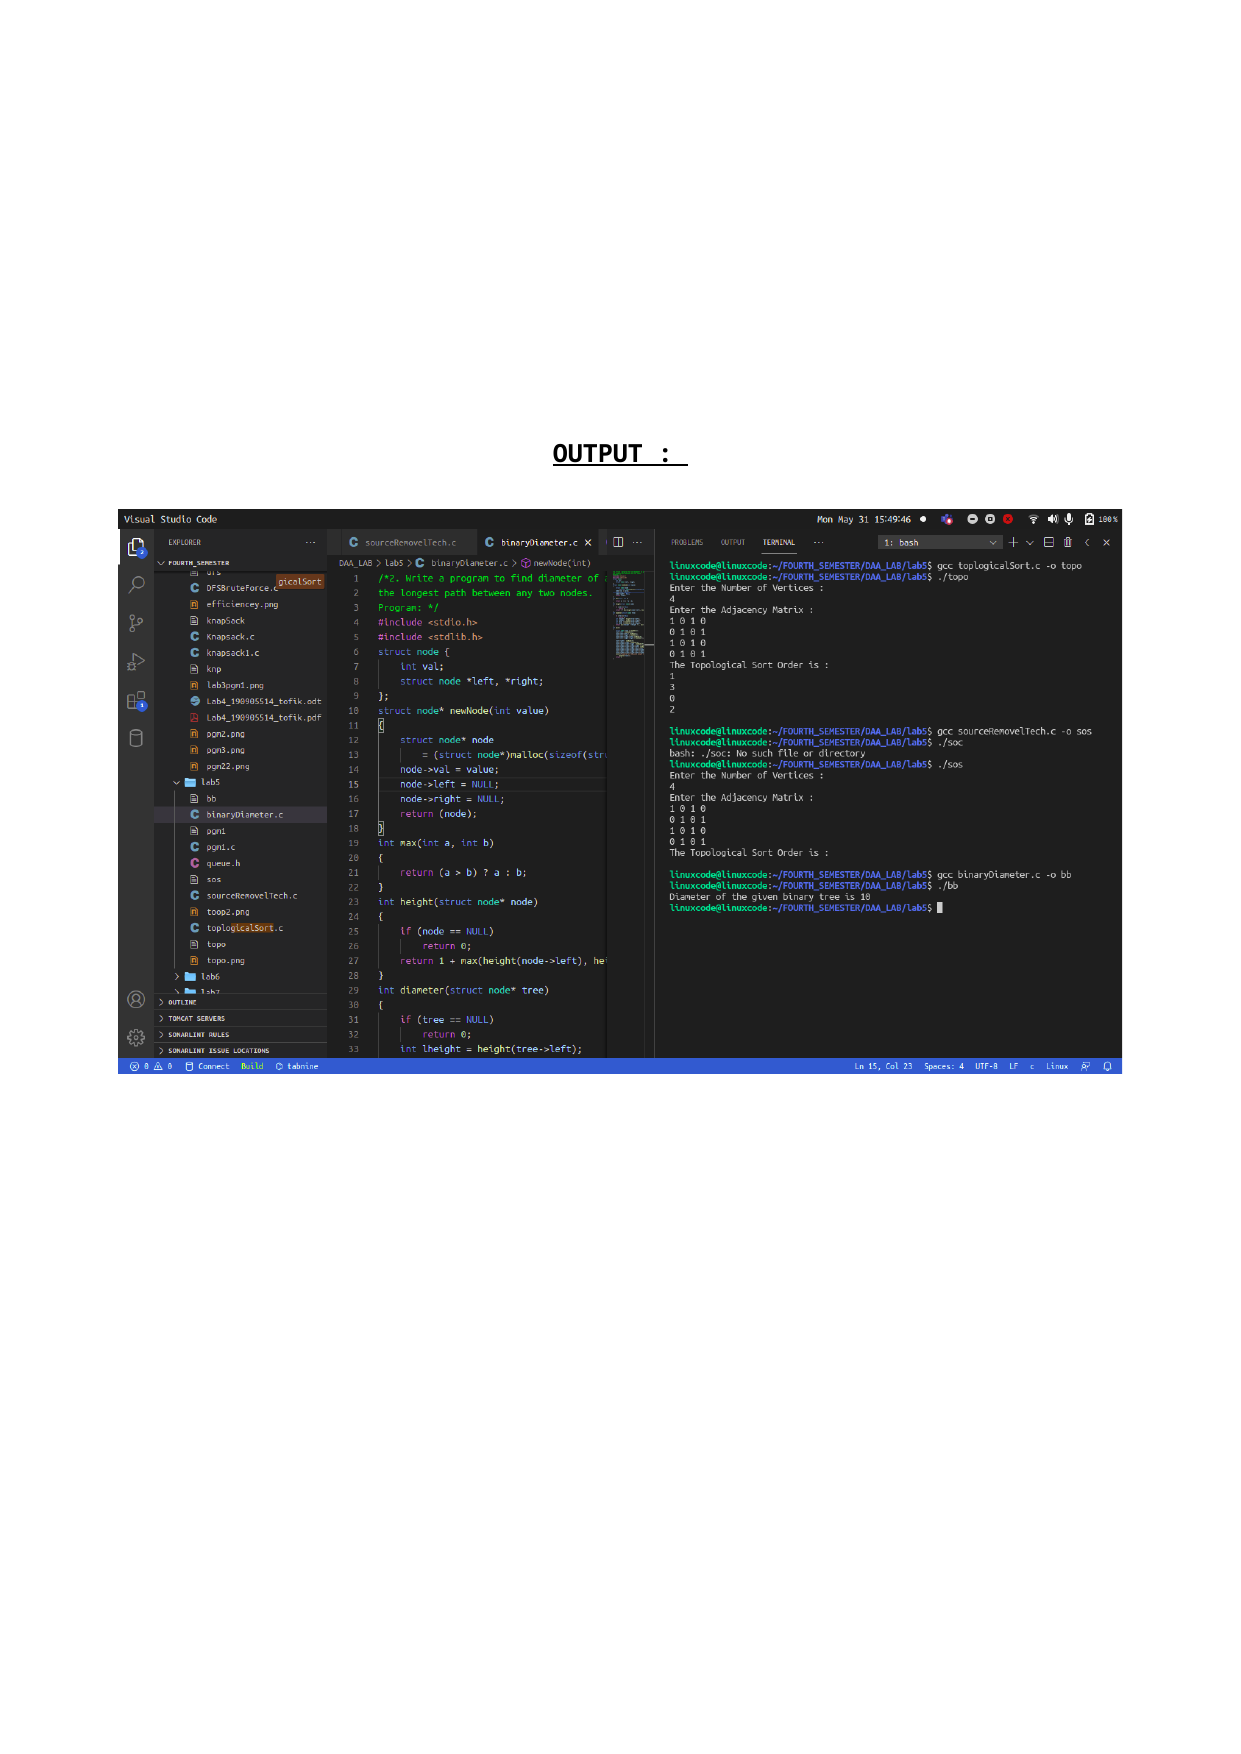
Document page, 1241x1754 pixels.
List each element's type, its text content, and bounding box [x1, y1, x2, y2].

text OUTPUT : [118, 436, 1122, 470]
picture [118, 509, 1123, 1074]
